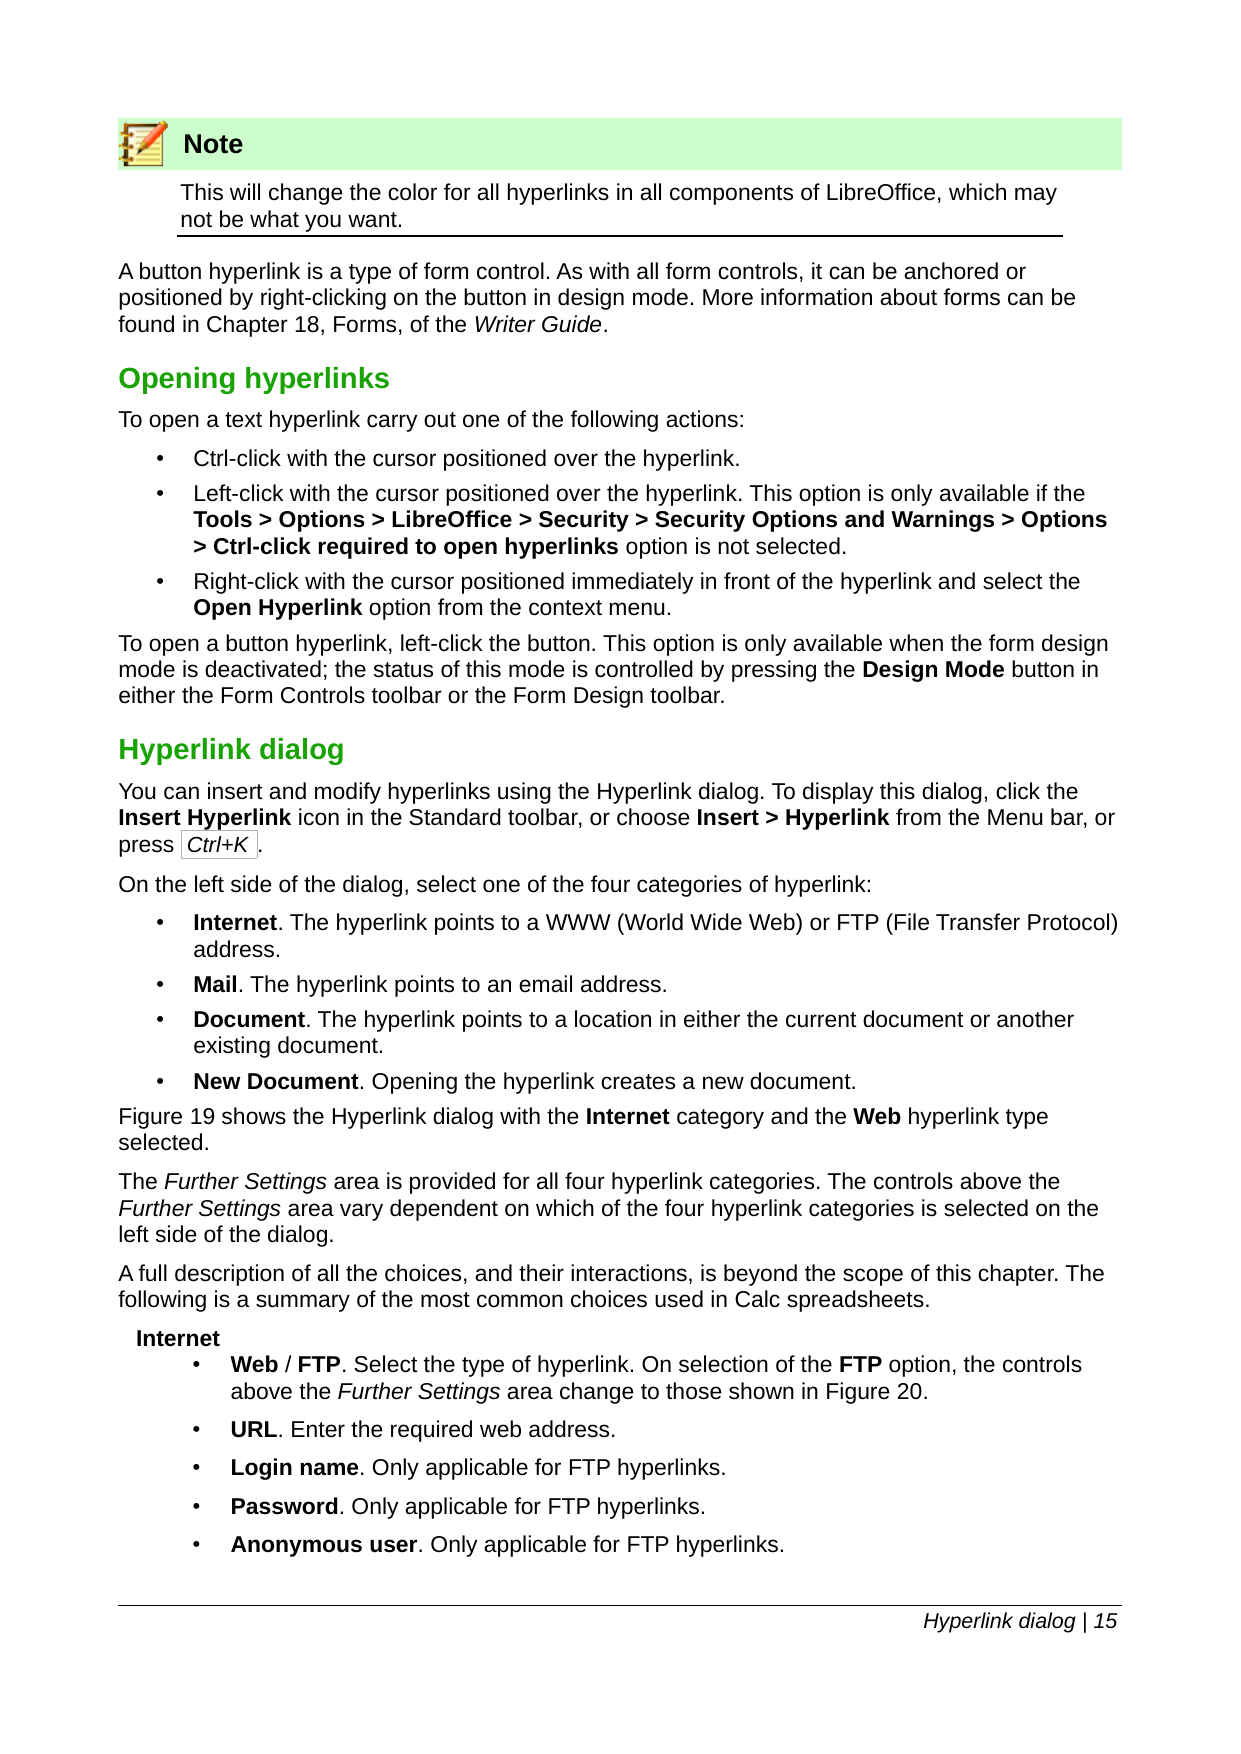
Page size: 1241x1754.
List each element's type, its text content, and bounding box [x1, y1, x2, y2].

list Web / FTP. Select the type of hyperlink. On selection of the FTP option, the controls above the Further Settings area change to those shown in Figure 20. [192, 1351, 1122, 1404]
text This will change the color for all hyperlinks in all components of LibreOffice, which may not be what you want. [177, 176, 1063, 235]
list To open a text hyperlink carry out one of the following actions: [118, 406, 1122, 432]
list URL. Enter the required web address. [192, 1416, 1122, 1442]
list Mail. The hyperlink points to an email address. [156, 971, 1122, 997]
subtitle Hyperlink dialog [118, 732, 1122, 766]
list Document. The hyperlink points to a location in either the current document or another existing document. [156, 1006, 1122, 1059]
text A full description of all the choices, and their interactions, is beyond the scope of this chapter. The following is a summary of the most common choices used in Calc spreadsheets. [118, 1260, 1122, 1312]
list Password. Only applicable for FTP hyperlinks. [192, 1493, 1122, 1519]
text To open a button hyperlink, left-click the button. This option is only available when the form design mode is deactivated; the status of this mode is controlled by pressing the Design Mode button in either the Form Controls toolbar or the Form Design toolbar. [118, 629, 1122, 709]
text Figure 19 shows the Hyperlink dialog with the Internet category and the Web hyperlink type selected. [118, 1103, 1122, 1156]
subtitle Note [118, 118, 1122, 170]
subtitle Opening hyperlinks [118, 361, 1122, 394]
text A button hyperlink is a type of form control. As with all form controls, it can be anchored or positioned by right-clicking on the button in design mode. More information about forms can be found in Chapter 18, Forms, of the Writer Guide. [118, 258, 1122, 337]
list Right-click with the cursor positioned immediately in front of the hyperlink and select the Open Hyperlink option from the context menu. [156, 568, 1122, 621]
list New Document. Opening the hyperlink creates a new document. [156, 1068, 1122, 1094]
text You can insert and modify hyperlinks using the Hyperlink dialog. To display this dialog, click the Insert Hyperlink icon in the Standard toolbar, or choose Insert > Hyperlink from the Menu bar, or press Ctrl+K. [118, 778, 1122, 858]
list On the left side of the dialog, select one of the four categories of hyperlink: [118, 871, 1122, 897]
list Left-click with the cursor positioned over the hyperlink. This option is only available if the Tools > Options > LibreOffice > Security > Security Options and Warnings > Options > Ctrl-click required to open hyperlinks option is not selected. [156, 480, 1122, 559]
list Internet. The hyperlink points to a WWW (World Wide Web) or FTP (File Transfer Protocol) address. [156, 909, 1122, 962]
list Login name. Only applicable for FTP hyperlinks. [192, 1454, 1122, 1481]
list Anonymous user. Only applicable for FTP hyperlinks. [192, 1531, 1122, 1557]
text The Further Settings area is provided for all four hyperlink categories. The controls above the Further Settings area vary dependent on which of the four hyperlink categories is selected on the left side of the dialog. [118, 1168, 1122, 1247]
text Internet [136, 1325, 1122, 1351]
picture [119, 119, 170, 170]
list Ctrl-click with the cursor positioned over the hyperlink. [156, 445, 1122, 471]
